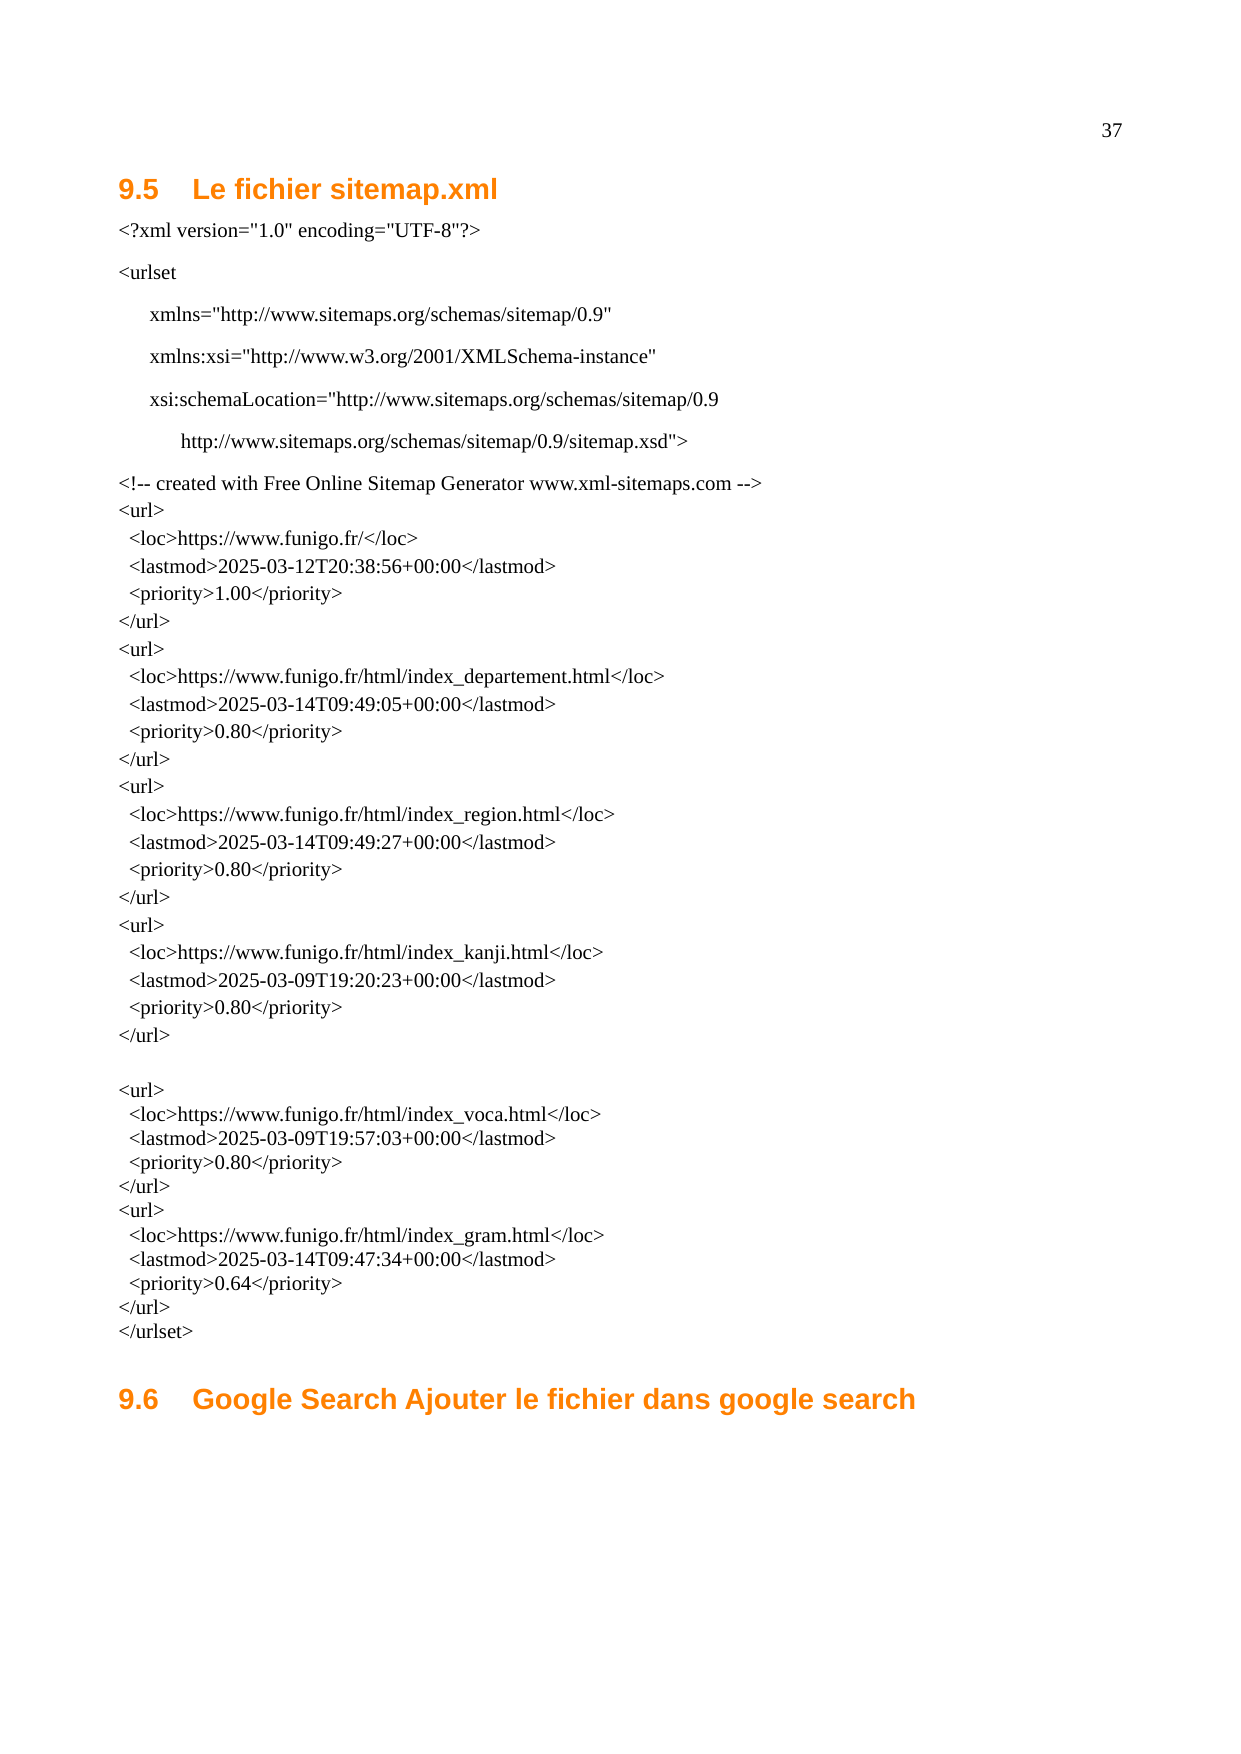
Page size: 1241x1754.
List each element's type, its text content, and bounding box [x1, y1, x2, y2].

text xmlns:xsi="http://www.w3.org/2001/XMLSchema-instance" [118, 344, 1122, 368]
text xsi:schemaLocation="http://www.sitemaps.org/schemas/sitemap/0.9 [118, 386, 1122, 411]
text xmlns="http://www.sitemaps.org/schemas/sitemap/0.9" [118, 302, 1122, 326]
text <!-- created with Free Online Sitemap Generator www.xml-sitemaps.com --> <url> <loc>https://www.funigo.fr/</loc> <lastmod>2025-03-12T20:38:56+00:00</lastmod> <priority>1.00</priority> </url> <url> <loc>https://www.funigo.fr/html/index_departement.html</loc> <lastmod>2025-03-14T09:49:05+00:00</lastmod> <priority>0.80</priority> </url> <url> <loc>https://www.funigo.fr/html/index_region.html</loc> <lastmod>2025-03-14T09:49:27+00:00</lastmod> <priority>0.80</priority> </url> <url> <loc>https://www.funigo.fr/html/index_kanji.html</loc> <lastmod>2025-03-09T19:20:23+00:00</lastmod> <priority>0.80</priority> </url> [118, 471, 1122, 1047]
text <urlset [118, 260, 1122, 284]
subtitle Le fichier sitemap.xml [118, 172, 1122, 205]
text http://www.sitemaps.org/schemas/sitemap/0.9/sitemap.xsd"> [118, 429, 1122, 453]
subtitle Google Search Ajouter le fichier dans google search [118, 1382, 1122, 1415]
text <url> <loc>https://www.funigo.fr/html/index_voca.html</loc> <lastmod>2025-03-09T19:57:03+00:00</lastmod> <priority>0.80</priority> </url> <url> <loc>https://www.funigo.fr/html/index_gram.html</loc> <lastmod>2025-03-14T09:47:34+00:00</lastmod> <priority>0.64</priority> </url> [118, 1078, 1122, 1319]
text </urlset> [118, 1319, 1122, 1343]
text <?xml version="1.0" encoding="UTF-8"?> [118, 218, 1122, 242]
